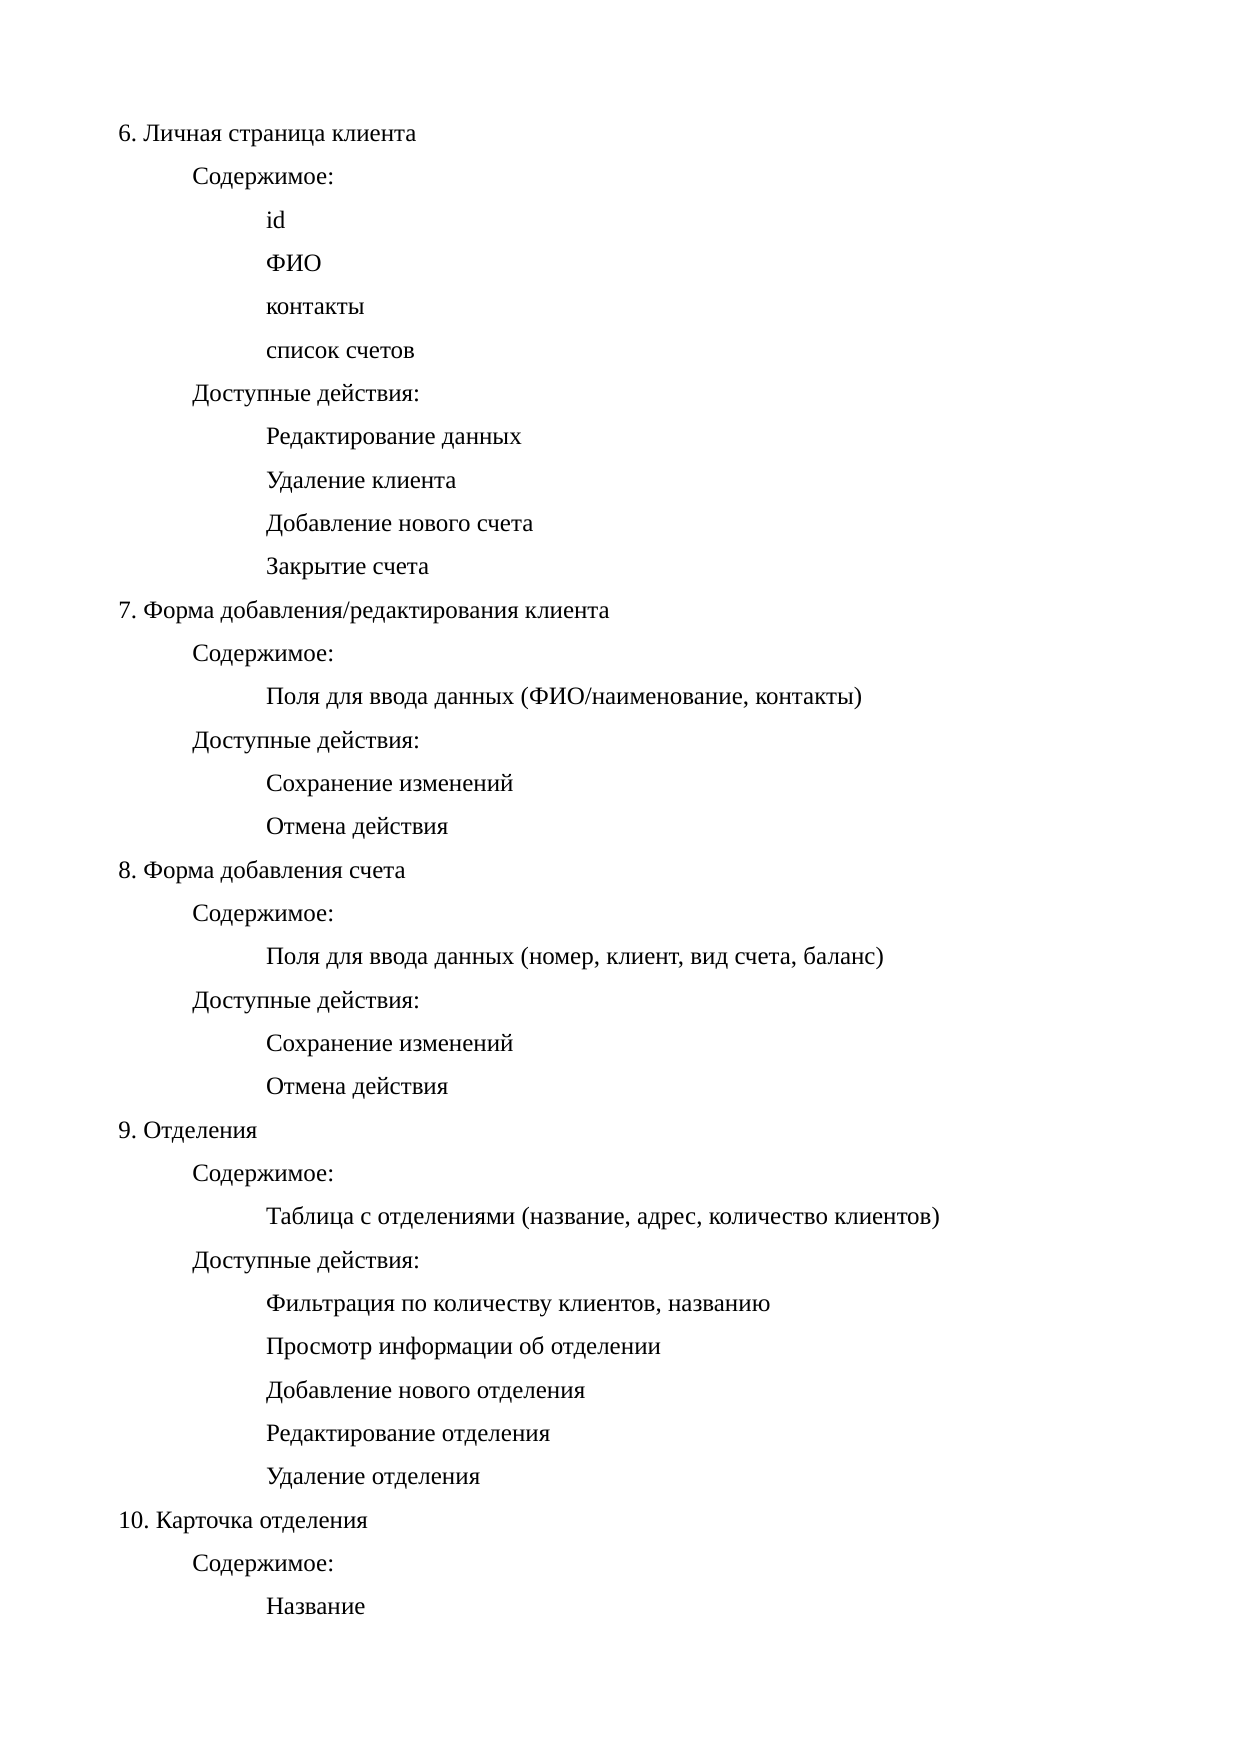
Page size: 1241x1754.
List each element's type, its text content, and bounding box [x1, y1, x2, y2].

text 6. Личная страница клиента [118, 118, 1122, 147]
text Редактирование данных [118, 421, 1122, 450]
text Доступные действия: [118, 725, 1122, 753]
text Просмотр информации об отделении [118, 1331, 1122, 1360]
text id [118, 205, 1122, 233]
text Закрытие счета [118, 551, 1122, 580]
text Удаление клиента [118, 465, 1122, 493]
text Сохранение изменений [118, 768, 1122, 797]
text Редактирование отделения [118, 1418, 1122, 1447]
text Доступные действия: [118, 378, 1122, 407]
text Содержимое: [118, 898, 1122, 927]
text список счетов [118, 335, 1122, 363]
text 10. Карточка отделения [118, 1505, 1122, 1533]
text Добавление нового счета [118, 508, 1122, 537]
text Доступные действия: [118, 1245, 1122, 1273]
text Отмена действия [118, 1071, 1122, 1100]
text Содержимое: [118, 1548, 1122, 1577]
text Поля для ввода данных (ФИО/наименование, контакты) [118, 681, 1122, 710]
text Содержимое: [118, 161, 1122, 190]
text ФИО [118, 248, 1122, 277]
text Название [118, 1591, 1122, 1620]
text Поля для ввода данных (номер, клиент, вид счета, баланс) [118, 941, 1122, 970]
text Содержимое: [118, 638, 1122, 667]
text Таблица с отделениями (название, адрес, количество клиентов) [118, 1201, 1122, 1230]
text Доступные действия: [118, 985, 1122, 1013]
text Содержимое: [118, 1158, 1122, 1187]
text Отмена действия [118, 811, 1122, 840]
text Фильтрация по количеству клиентов, названию [118, 1288, 1122, 1317]
text Добавление нового отделения [118, 1375, 1122, 1403]
text Удаление отделения [118, 1461, 1122, 1490]
text 9. Отделения [118, 1115, 1122, 1143]
text 7. Форма добавления/редактирования клиента [118, 595, 1122, 623]
text контакты [118, 291, 1122, 320]
text 8. Форма добавления счета [118, 855, 1122, 883]
text Сохранение изменений [118, 1028, 1122, 1057]
